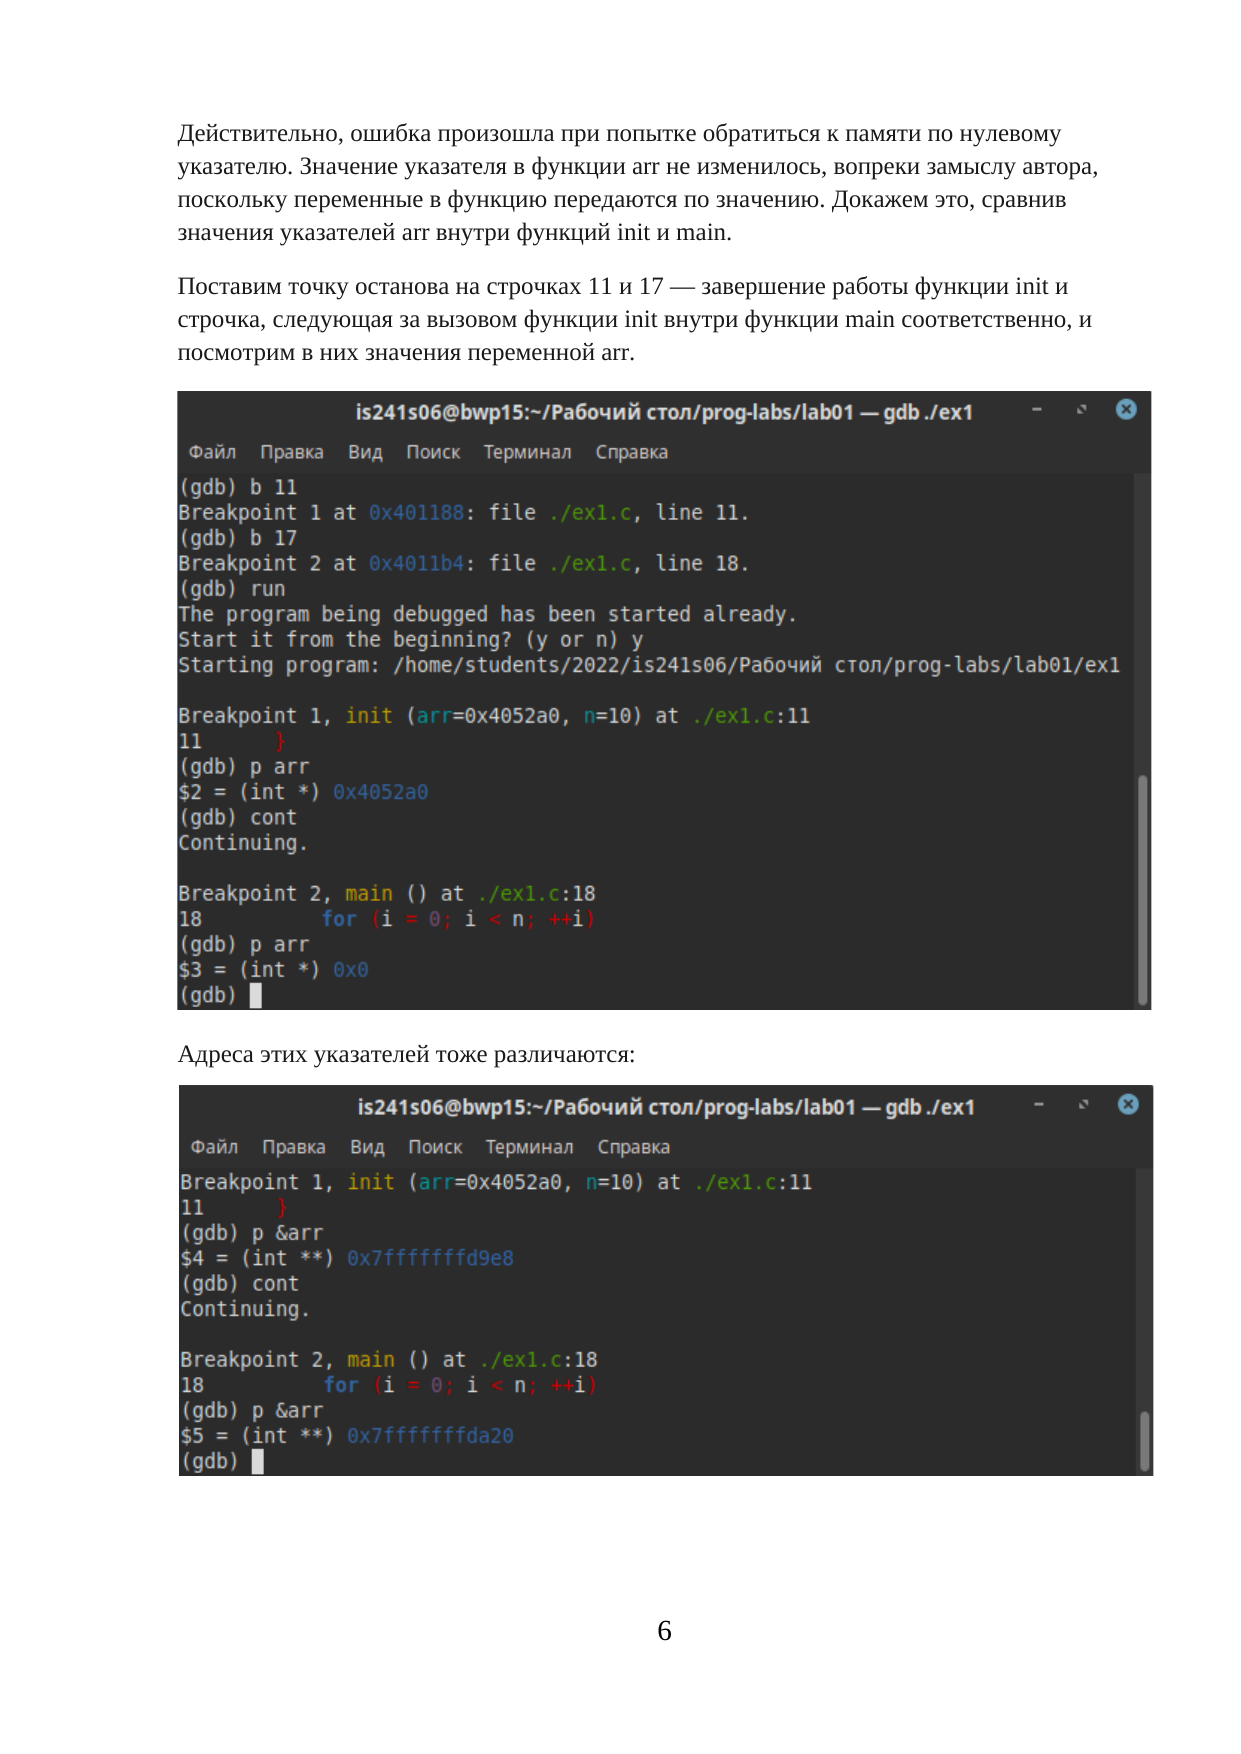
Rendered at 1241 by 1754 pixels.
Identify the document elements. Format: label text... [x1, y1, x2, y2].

text Действительно, ошибка произошла при попытке обратиться к памяти по нулевому указателю. Значение указателя в функции arr не изменилось, вопреки замыслу автора, поскольку переменные в функцию передаются по значению. Докажем это, сравнив значения указателей arr внутри функций init и main. [177, 118, 1152, 246]
text Адреса этих указателей тоже различаются: [177, 1010, 1152, 1067]
picture [177, 391, 1152, 1010]
picture [179, 1085, 1154, 1476]
text Поставим точку останова на строчках 11 и 17 — завершение работы функции init и строчка, следующая за вызовом функции init внутри функции main соответственно, и посмотрим в них значения переменной arr. [177, 271, 1152, 366]
